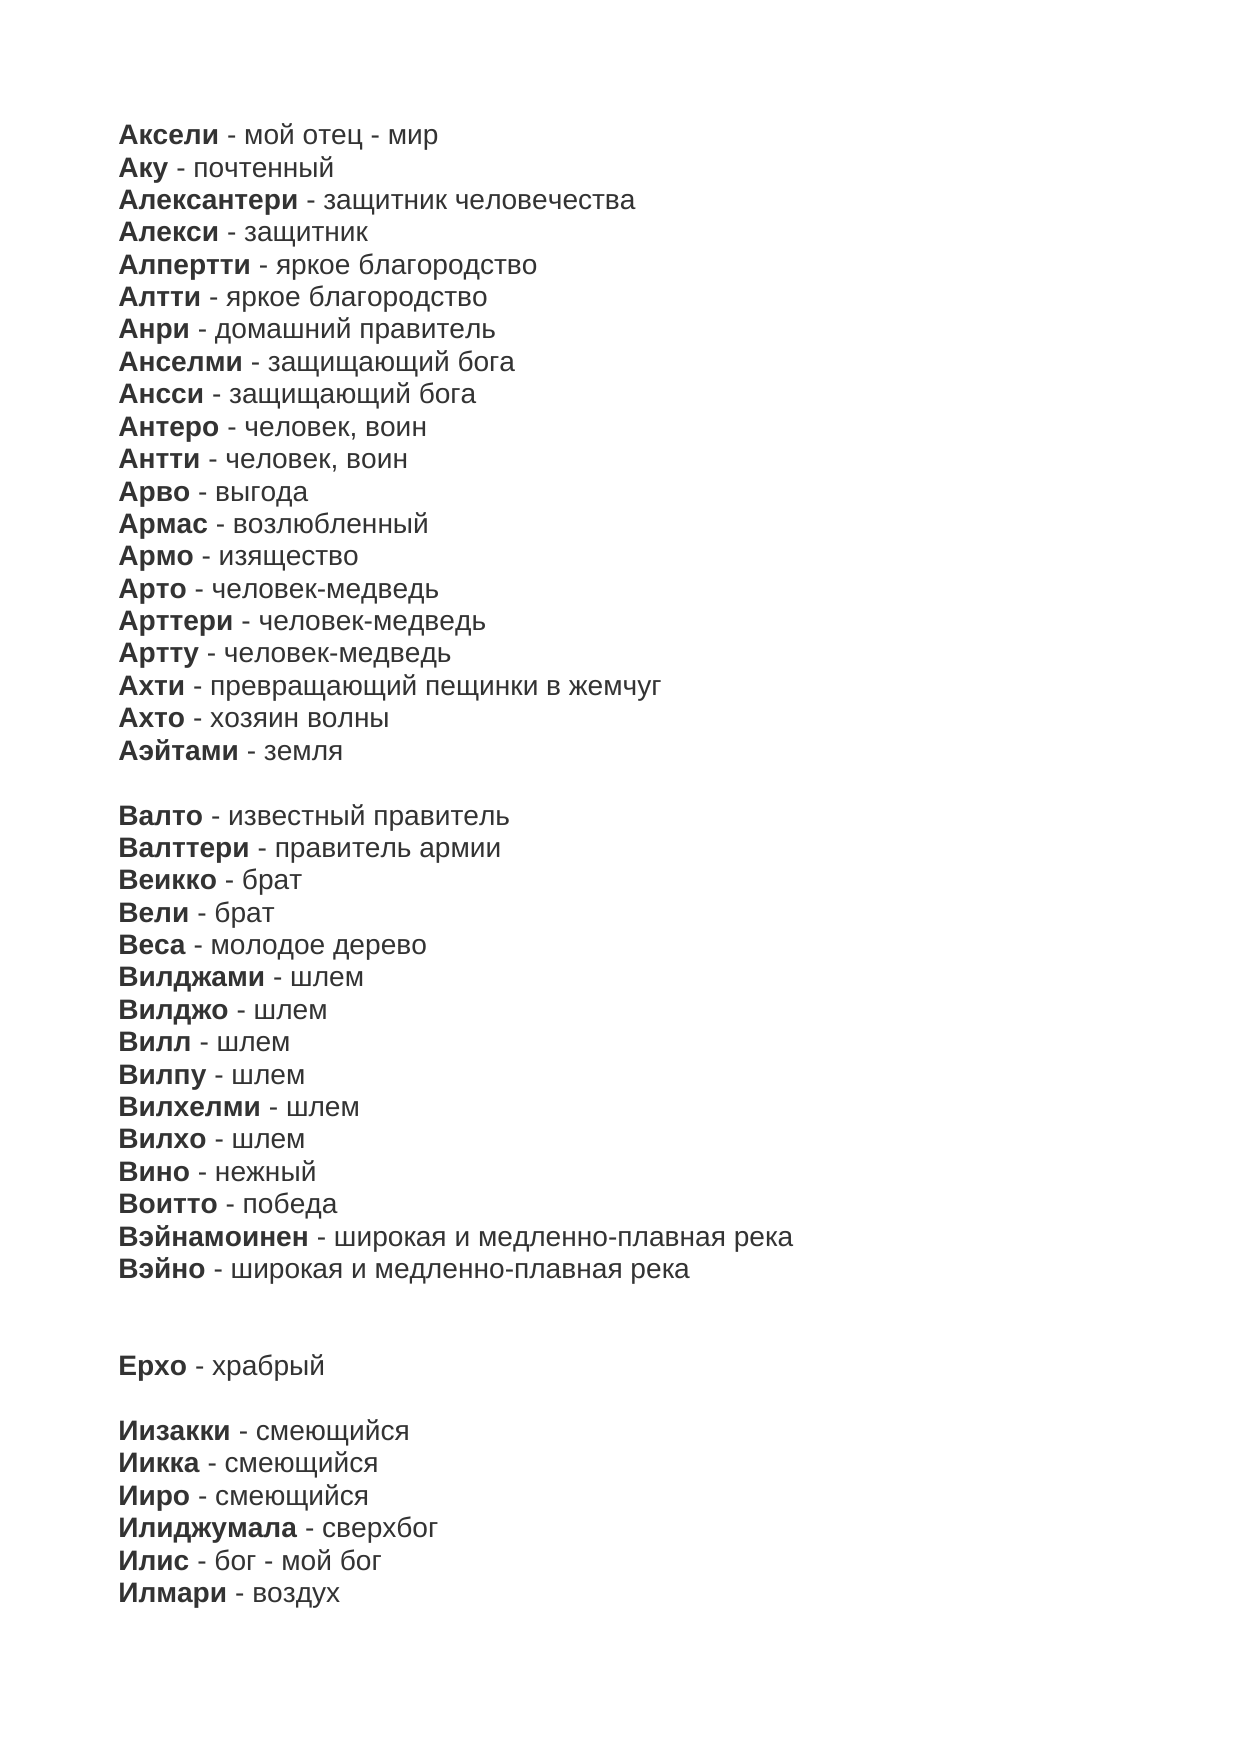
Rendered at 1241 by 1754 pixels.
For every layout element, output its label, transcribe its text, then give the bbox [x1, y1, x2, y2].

text Аксели - мой отец - мир Аку - почтенный Алексантери - защитник человечества Алекси - защитник Алпертти - яркое благородство Алтти - яркое благородство Анри - домашний правитель Анселми - защищающий бога Ансси - защищающий бога Антеро - человек, воин Антти - человек, воин Арво - выгода Армас - возлюбленный Армо - изящество Арто - человек-медведь Арттери - человек-медведь Артту - человек-медведь Ахти - превращающий пещинки в жемчуг Ахто - хозяин волны Аэйтами - земля Валто - известный правитель Валттери - правитель армии Веикко - брат Вели - брат Веса - молодое дерево Вилджами - шлем Вилджо - шлем Вилл - шлем Вилпу - шлем Вилхелми - шлем Вилхо - шлем Вино - нежный Воитто - победа Вэйнамоинен - широкая и медленно-плавная река Вэйно - широкая и медленно-плавная река Ерхо - храбрый Иизакки - смеющийся Иикка - смеющийся Ииро - смеющийся Илиджумала - сверхбог Илис - бог - мой бог Илмари - воздух [118, 118, 1122, 1608]
